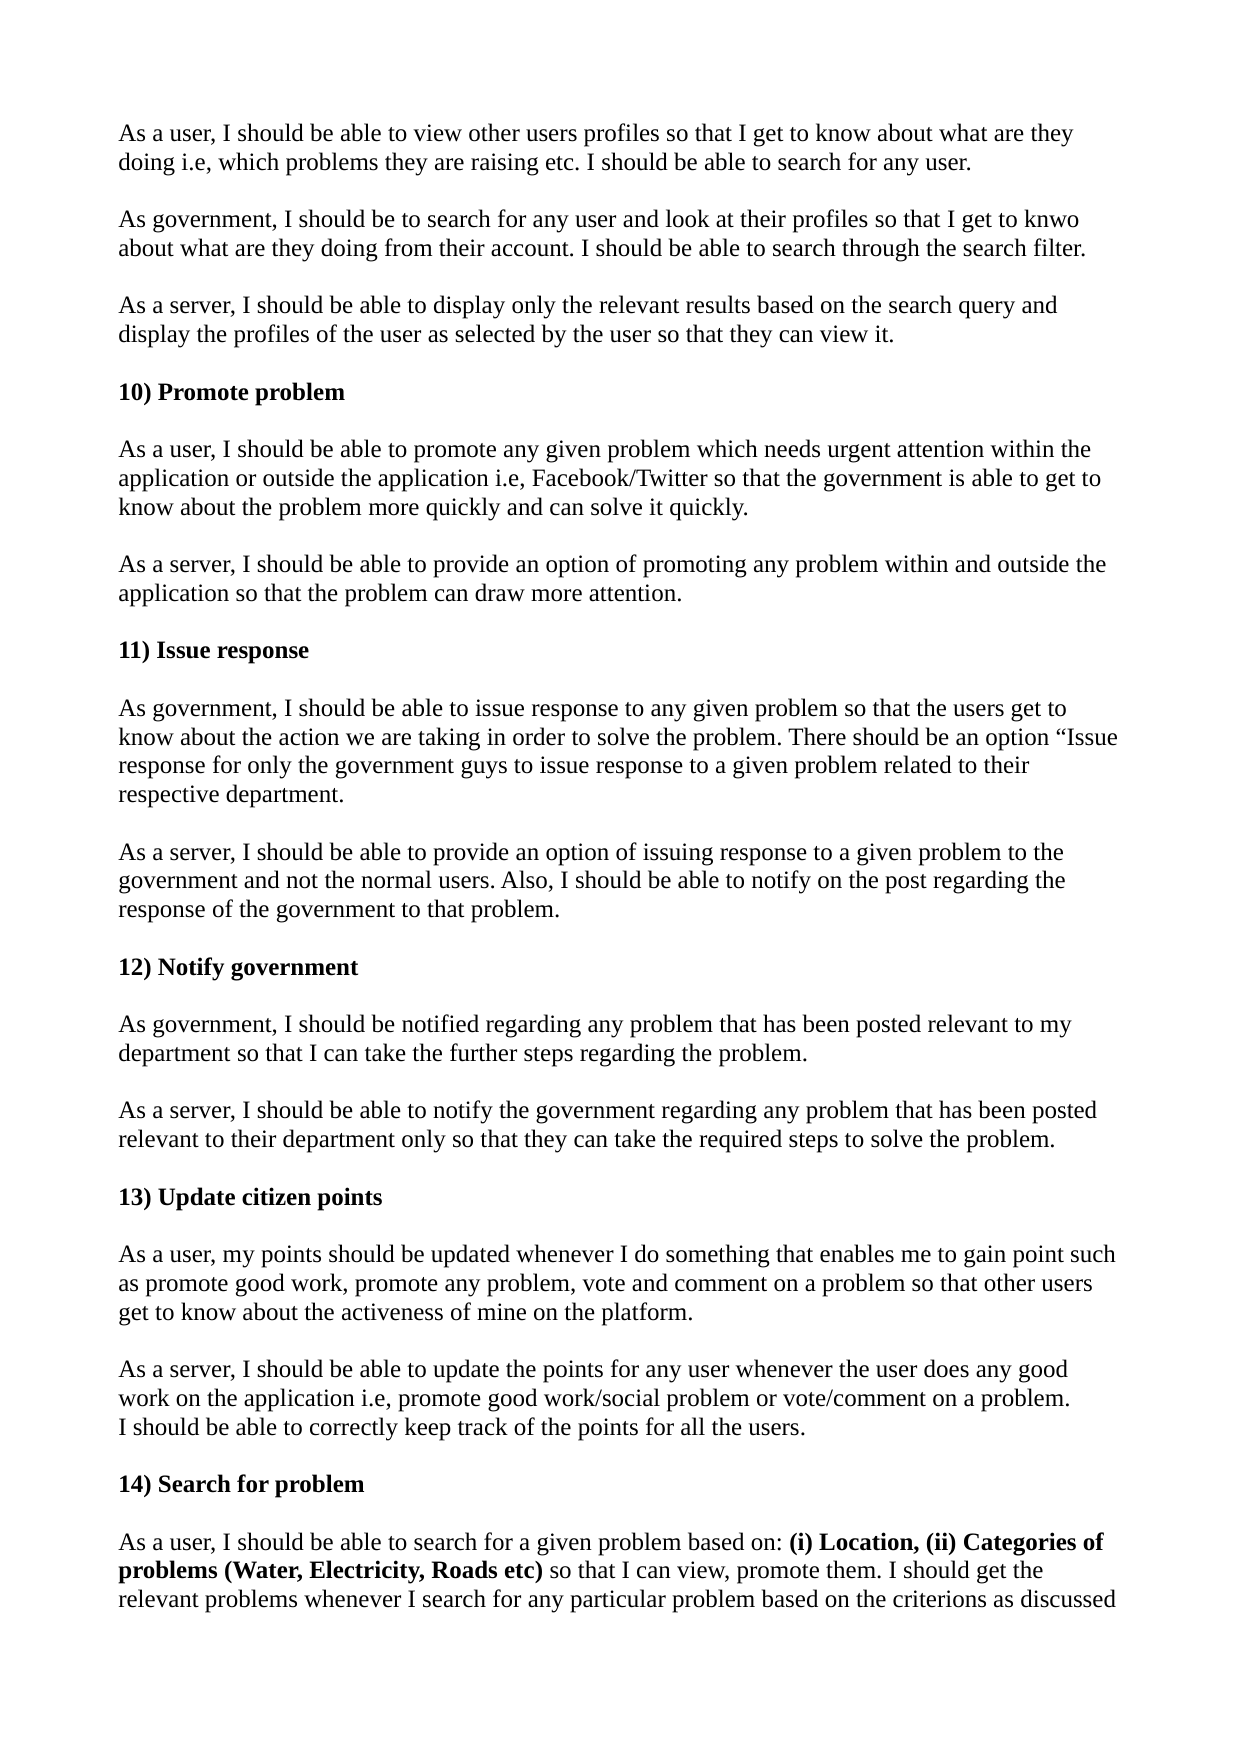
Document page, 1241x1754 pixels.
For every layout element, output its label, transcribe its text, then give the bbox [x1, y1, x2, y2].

text As a server, I should be able to display only the relevant results based on the search query and display the profiles of the user as selected by the user so that they can view it. [118, 291, 1122, 348]
text As a server, I should be able to provide an option of issuing response to a given problem to the government and not the normal users. Also, I should be able to notify on the post regarding the response of the government to that problem. [118, 837, 1122, 923]
text As a server, I should be able to update the points for any user whenever the user does any good work on the application i.e, promote good work/social problem or vote/comment on a problem. [118, 1354, 1122, 1412]
text I should be able to correctly keep track of the points for all the users. [118, 1412, 1122, 1441]
text As government, I should be notified regarding any problem that has been posted relevant to my department so that I can take the further steps regarding the problem. [118, 1009, 1122, 1067]
text As a server, I should be able to provide an option of promoting any problem within and outside the application so that the problem can draw more attention. [118, 549, 1122, 607]
text As government, I should be to search for any user and look at their profiles so that I get to knwo about what are they doing from their account. I should be able to search through the search filter. [118, 204, 1122, 262]
text As government, I should be able to issue response to any given problem so that the users get to know about the action we are taking in order to solve the problem. There should be an option “Issue response for only the government guys to issue response to a given problem related to their respective department. [118, 693, 1122, 808]
text As a user, I should be able to promote any given problem which needs urgent attention within the application or outside the application i.e, Facebook/Twitter so that the government is able to get to know about the problem more quickly and can solve it quickly. [118, 434, 1122, 521]
text As a user, I should be able to view other users profiles so that I get to know about what are they doing i.e, which problems they are raising etc. I should be able to search for any user. [118, 118, 1122, 176]
text 12) Notify government [118, 952, 1122, 981]
text 10) Promote problem [118, 377, 1122, 406]
text 14) Search for problem [118, 1469, 1122, 1498]
text As a user, my points should be updated whenever I do something that enables me to gain point such as promote good work, promote any problem, vote and comment on a problem so that other users get to know about the activeness of mine on the platform. [118, 1239, 1122, 1326]
text As a user, I should be able to search for a given problem based on: (i) Location, (ii) Categories of problems (Water, Electricity, Roads etc) so that I can view, promote them. I should get the relevant problems whenever I search for any particular problem based on the criterions as discussed [118, 1527, 1122, 1613]
text 13) Update citizen points [118, 1182, 1122, 1211]
text As a server, I should be able to notify the government regarding any problem that has been posted relevant to their department only so that they can take the required steps to solve the problem. [118, 1096, 1122, 1153]
text 11) Issue response [118, 636, 1122, 664]
